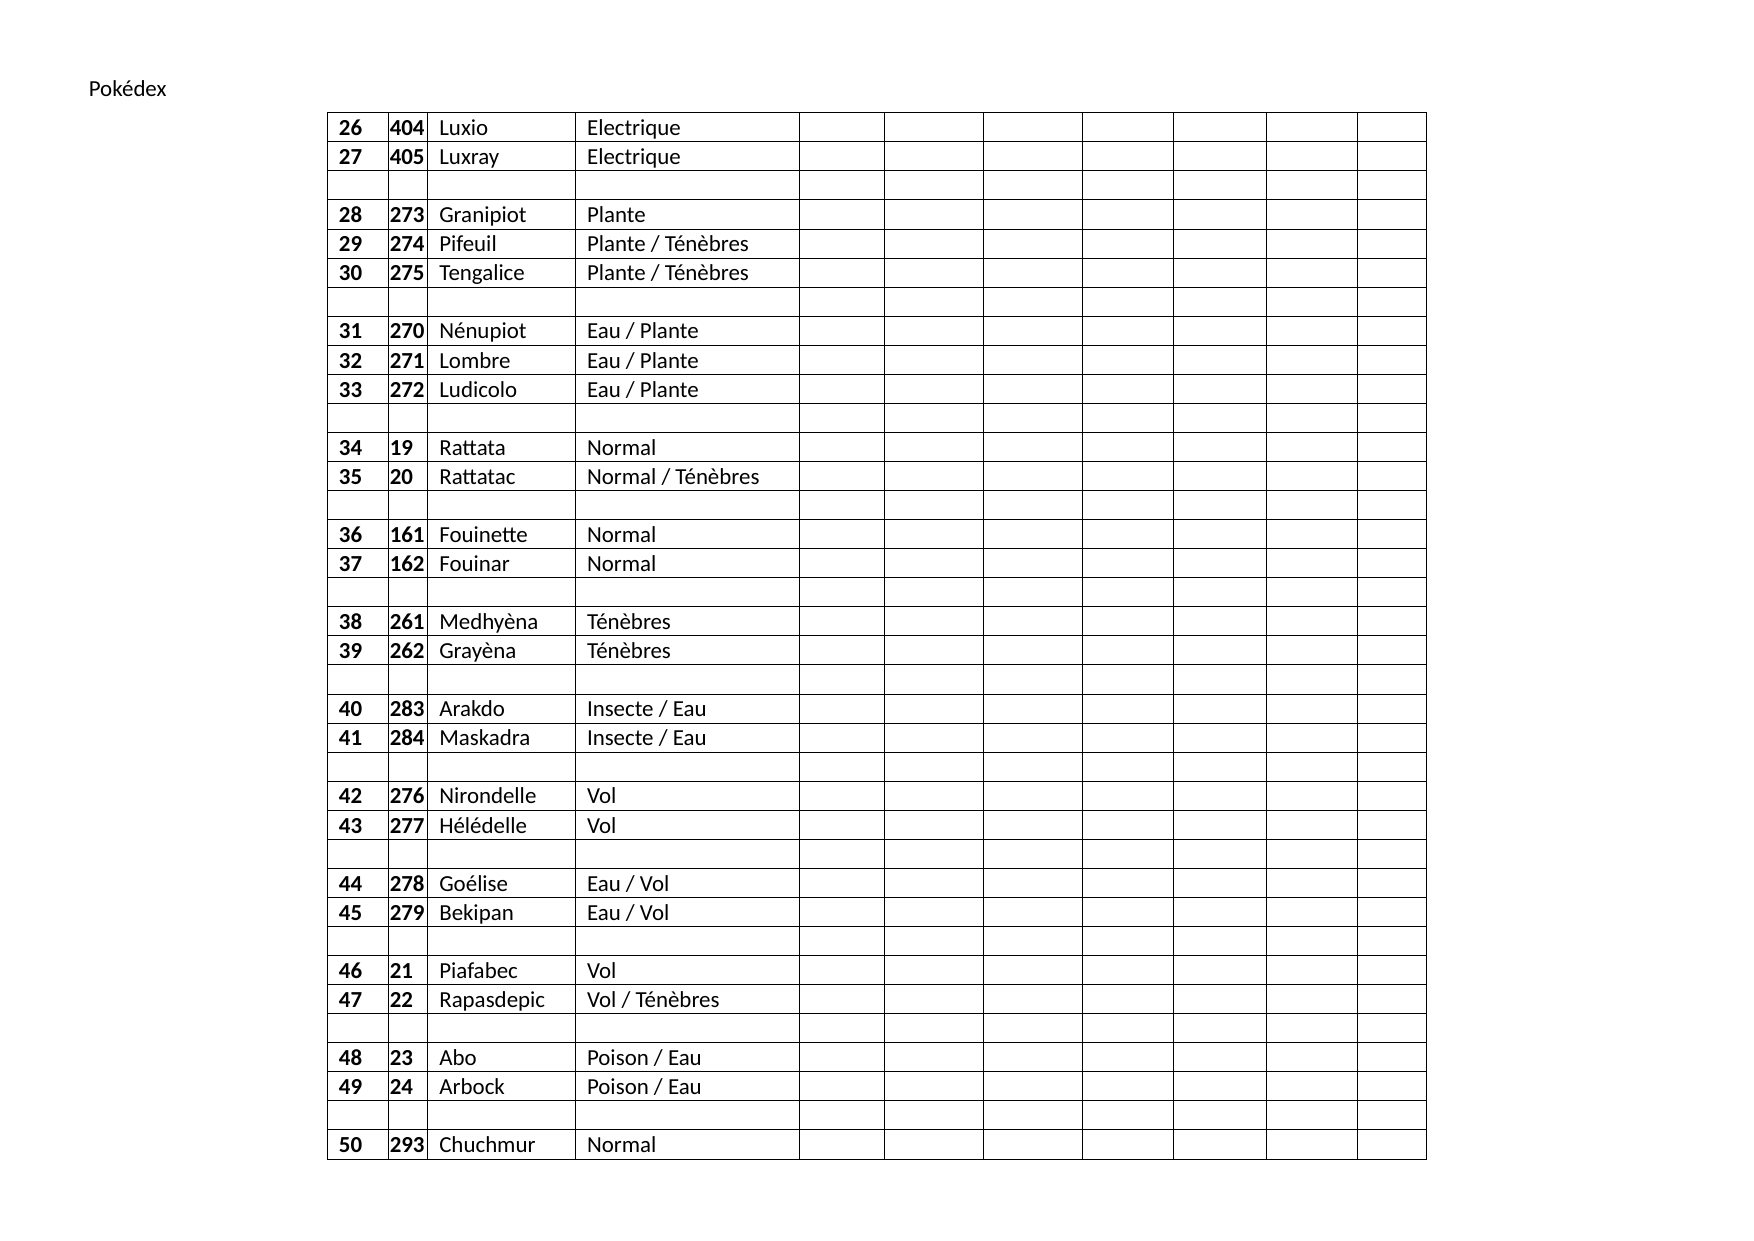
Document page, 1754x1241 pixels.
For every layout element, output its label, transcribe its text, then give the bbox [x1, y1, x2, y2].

table_cell [1174, 956, 1266, 984]
table_cell 36 [328, 520, 388, 548]
table_cell [328, 491, 388, 519]
table_cell [428, 665, 575, 693]
table_cell 283 [389, 695, 427, 722]
table_cell [984, 462, 1082, 490]
table_cell [800, 578, 884, 606]
table_cell [800, 607, 884, 635]
table_cell [389, 1014, 427, 1042]
table_cell [800, 549, 884, 577]
table_cell [1083, 433, 1173, 461]
table_cell [1267, 869, 1357, 897]
table_cell [885, 491, 983, 519]
table_cell Ténèbres [576, 607, 799, 635]
table_cell [885, 607, 983, 635]
table_cell [1267, 200, 1357, 228]
table_cell [1083, 665, 1173, 693]
table_cell [1083, 811, 1173, 839]
table_cell [1358, 375, 1426, 403]
table_cell [1083, 985, 1173, 1013]
table_cell [885, 113, 983, 141]
table_cell [1267, 113, 1357, 141]
table_cell [1083, 753, 1173, 781]
table_cell [328, 578, 388, 606]
table_cell Tengalice [428, 259, 575, 287]
table_cell Goélise [428, 869, 575, 897]
table_cell [885, 956, 983, 984]
table_cell [800, 288, 884, 316]
table_cell [984, 433, 1082, 461]
table_cell 39 [328, 636, 388, 664]
table_cell [1358, 200, 1426, 228]
table_cell [1358, 636, 1426, 664]
table_cell [885, 578, 983, 606]
table_cell [1083, 171, 1173, 199]
table_cell Vol [576, 782, 799, 810]
table_cell 161 [389, 520, 427, 548]
table_cell [1174, 375, 1266, 403]
table_cell [1083, 520, 1173, 548]
table_cell Plante [576, 200, 799, 228]
table_cell [1083, 404, 1173, 432]
table_cell [885, 985, 983, 1013]
table_cell [389, 927, 427, 955]
table_cell Luxio [428, 113, 575, 141]
table_cell [800, 956, 884, 984]
table_cell [1358, 607, 1426, 635]
table_cell [984, 695, 1082, 722]
table_cell [1267, 404, 1357, 432]
table_cell [1083, 317, 1173, 345]
table_cell [885, 1072, 983, 1100]
table_cell Normal [576, 549, 799, 577]
table_cell [984, 549, 1082, 577]
table_cell 276 [389, 782, 427, 810]
table_cell [1267, 142, 1357, 170]
table_cell 32 [328, 346, 388, 374]
table_cell [984, 520, 1082, 548]
table_cell [1083, 636, 1173, 664]
table_cell [984, 317, 1082, 345]
table_cell Vol [576, 811, 799, 839]
table_cell 23 [389, 1043, 427, 1071]
table_cell Vol [576, 956, 799, 984]
table_cell [885, 317, 983, 345]
table_cell [1174, 433, 1266, 461]
table_cell [1358, 927, 1426, 955]
table_cell [389, 578, 427, 606]
table_cell [1174, 259, 1266, 287]
table_cell [1174, 1014, 1266, 1042]
table_cell 50 [328, 1130, 388, 1158]
table_cell [885, 433, 983, 461]
table_cell [800, 1130, 884, 1158]
table_cell 28 [328, 200, 388, 228]
table_cell [1267, 927, 1357, 955]
table_cell [984, 985, 1082, 1013]
table_cell [984, 491, 1082, 519]
table_cell [984, 288, 1082, 316]
table_cell [1358, 898, 1426, 926]
table_cell [1267, 782, 1357, 810]
table_cell Arbock [428, 1072, 575, 1100]
table_cell [1267, 520, 1357, 548]
table_cell [1174, 607, 1266, 635]
table_cell Maskadra [428, 724, 575, 752]
table_cell [885, 200, 983, 228]
table_cell [1174, 520, 1266, 548]
table_cell [1174, 985, 1266, 1013]
table_cell Eau / Vol [576, 869, 799, 897]
table_cell [1358, 665, 1426, 693]
table_cell [328, 753, 388, 781]
table_cell [1358, 171, 1426, 199]
table_cell 37 [328, 549, 388, 577]
table_cell [389, 171, 427, 199]
table_cell [428, 404, 575, 432]
table_cell Eau / Plante [576, 375, 799, 403]
table_cell [885, 695, 983, 722]
table_cell [1267, 491, 1357, 519]
table_cell [576, 491, 799, 519]
table_cell 31 [328, 317, 388, 345]
table_cell [1083, 462, 1173, 490]
table_cell [984, 724, 1082, 752]
table_cell 162 [389, 549, 427, 577]
table_cell [428, 753, 575, 781]
table_cell Grayèna [428, 636, 575, 664]
table_cell Insecte / Eau [576, 724, 799, 752]
table_cell [885, 1101, 983, 1129]
table_cell Ténèbres [576, 636, 799, 664]
table_cell [1358, 782, 1426, 810]
table_cell Normal / Ténèbres [576, 462, 799, 490]
table_cell [1083, 927, 1173, 955]
table_cell [885, 142, 983, 170]
table_cell [984, 113, 1082, 141]
table_cell [885, 811, 983, 839]
table_cell [800, 1072, 884, 1100]
table_cell 26 [328, 113, 388, 141]
table_cell Granipiot [428, 200, 575, 228]
table_cell [984, 811, 1082, 839]
table_cell [885, 171, 983, 199]
table_cell [1174, 636, 1266, 664]
table_cell 277 [389, 811, 427, 839]
table_cell [1083, 375, 1173, 403]
table_cell Plante / Ténèbres [576, 230, 799, 257]
table_cell [800, 346, 884, 374]
table_cell [1267, 346, 1357, 374]
table_cell [1083, 1101, 1173, 1129]
table_cell [428, 1101, 575, 1129]
table_cell [1358, 549, 1426, 577]
table_cell Normal [576, 433, 799, 461]
table_cell [1358, 404, 1426, 432]
table_cell [1083, 956, 1173, 984]
table_cell Poison / Eau [576, 1072, 799, 1100]
table_cell [1083, 230, 1173, 257]
table_cell [428, 578, 575, 606]
table_cell [1267, 1014, 1357, 1042]
table_cell [1174, 1043, 1266, 1071]
table_cell [1267, 259, 1357, 287]
table_cell Lombre [428, 346, 575, 374]
table_cell [800, 665, 884, 693]
table_cell 270 [389, 317, 427, 345]
table_cell [328, 840, 388, 868]
table_cell [1174, 695, 1266, 722]
table_cell [576, 171, 799, 199]
table_cell [1358, 1101, 1426, 1129]
table_cell [428, 927, 575, 955]
table_cell [1083, 1014, 1173, 1042]
table_cell [1083, 259, 1173, 287]
table_cell [885, 520, 983, 548]
table_cell 40 [328, 695, 388, 722]
table_cell 42 [328, 782, 388, 810]
table_cell [800, 985, 884, 1013]
table_cell 278 [389, 869, 427, 897]
table_cell [328, 927, 388, 955]
table_cell 38 [328, 607, 388, 635]
table_cell [984, 1101, 1082, 1129]
table_cell [984, 1072, 1082, 1100]
table_cell [1083, 549, 1173, 577]
table_cell [885, 375, 983, 403]
table_cell Fouinette [428, 520, 575, 548]
table_cell [1083, 142, 1173, 170]
table_cell [800, 433, 884, 461]
table_cell Rattata [428, 433, 575, 461]
table_cell Plante / Ténèbres [576, 259, 799, 287]
table_cell Pifeuil [428, 230, 575, 257]
table_cell [1358, 840, 1426, 868]
table_cell [984, 840, 1082, 868]
table_cell [1267, 1101, 1357, 1129]
table_cell [1174, 404, 1266, 432]
table_cell [885, 404, 983, 432]
table_cell [328, 665, 388, 693]
table_cell [428, 840, 575, 868]
table_cell [1083, 898, 1173, 926]
table_cell [1083, 724, 1173, 752]
table_cell 27 [328, 142, 388, 170]
table_cell [428, 491, 575, 519]
table_cell [1358, 433, 1426, 461]
table_cell 274 [389, 230, 427, 257]
table_cell 279 [389, 898, 427, 926]
table_cell [885, 230, 983, 257]
table_cell [1358, 259, 1426, 287]
table_cell [1358, 985, 1426, 1013]
table_cell Eau / Plante [576, 346, 799, 374]
table_cell [1267, 695, 1357, 722]
table_cell [1174, 491, 1266, 519]
table_cell [1083, 782, 1173, 810]
table_cell [984, 869, 1082, 897]
table_cell [1083, 840, 1173, 868]
table_cell [984, 753, 1082, 781]
table_cell [1358, 113, 1426, 141]
table_cell [1267, 665, 1357, 693]
table_cell [1267, 1130, 1357, 1158]
table_cell [984, 375, 1082, 403]
table_cell Poison / Eau [576, 1043, 799, 1071]
table_cell [800, 869, 884, 897]
table_cell [1174, 288, 1266, 316]
table_cell 48 [328, 1043, 388, 1071]
table_cell [1358, 142, 1426, 170]
table_cell [800, 1101, 884, 1129]
table_cell [328, 1101, 388, 1129]
table_cell [1083, 1043, 1173, 1071]
table_cell Ludicolo [428, 375, 575, 403]
table_cell [800, 200, 884, 228]
table_cell [1358, 520, 1426, 548]
table_cell Normal [576, 1130, 799, 1158]
table_cell [800, 1014, 884, 1042]
table_cell [428, 1014, 575, 1042]
table_cell Bekipan [428, 898, 575, 926]
table_cell Hélédelle [428, 811, 575, 839]
table_cell [576, 404, 799, 432]
table_cell [328, 171, 388, 199]
table_cell Eau / Vol [576, 898, 799, 926]
table_cell [885, 724, 983, 752]
table_cell [1267, 898, 1357, 926]
table_cell [1358, 1014, 1426, 1042]
table_cell [1083, 607, 1173, 635]
table_cell [800, 462, 884, 490]
table_cell [885, 753, 983, 781]
table_cell [800, 636, 884, 664]
table_cell [984, 230, 1082, 257]
table_cell Nénupiot [428, 317, 575, 345]
table_cell [800, 811, 884, 839]
table_cell [1267, 985, 1357, 1013]
table_cell [576, 288, 799, 316]
table_cell [984, 200, 1082, 228]
table_cell [1174, 549, 1266, 577]
table_cell [800, 927, 884, 955]
table_cell Electrique [576, 113, 799, 141]
table_cell [984, 578, 1082, 606]
table_cell [389, 288, 427, 316]
table_cell [576, 1101, 799, 1129]
table_cell [885, 1014, 983, 1042]
table_cell Electrique [576, 142, 799, 170]
table_cell [389, 665, 427, 693]
table_cell 49 [328, 1072, 388, 1100]
table_cell [1174, 317, 1266, 345]
table_cell [1083, 200, 1173, 228]
table_cell [1358, 1130, 1426, 1158]
table_cell [389, 840, 427, 868]
table_cell 293 [389, 1130, 427, 1158]
table_cell [428, 171, 575, 199]
table_cell [1174, 782, 1266, 810]
table_cell [1174, 578, 1266, 606]
table_cell [1358, 695, 1426, 722]
table_cell [1174, 1072, 1266, 1100]
table_cell [885, 1043, 983, 1071]
table_cell [984, 636, 1082, 664]
table_cell [800, 404, 884, 432]
table_cell [1174, 462, 1266, 490]
table_cell 405 [389, 142, 427, 170]
table_cell [800, 898, 884, 926]
table_cell [1174, 113, 1266, 141]
table_cell [885, 636, 983, 664]
table_cell [984, 404, 1082, 432]
table_cell [885, 462, 983, 490]
table_cell [1174, 1130, 1266, 1158]
table_cell [1083, 346, 1173, 374]
table_cell [1267, 288, 1357, 316]
table_cell [1358, 462, 1426, 490]
table_cell [1267, 636, 1357, 664]
table_cell [1174, 665, 1266, 693]
table_cell 29 [328, 230, 388, 257]
table_cell [328, 1014, 388, 1042]
table_cell [1267, 811, 1357, 839]
table_cell [1174, 142, 1266, 170]
table_cell 44 [328, 869, 388, 897]
table_cell [576, 753, 799, 781]
table_cell [800, 317, 884, 345]
table_cell 45 [328, 898, 388, 926]
table_cell Fouinar [428, 549, 575, 577]
table_cell [1267, 433, 1357, 461]
table_cell [1174, 811, 1266, 839]
table_cell [1267, 375, 1357, 403]
table_cell [885, 288, 983, 316]
table_cell [1174, 724, 1266, 752]
table_cell [1174, 200, 1266, 228]
table_cell Vol / Ténèbres [576, 985, 799, 1013]
table_cell [800, 142, 884, 170]
table_cell [984, 927, 1082, 955]
table_cell [800, 724, 884, 752]
table_cell [885, 665, 983, 693]
table_cell [1083, 1130, 1173, 1158]
table_cell [1358, 491, 1426, 519]
table_cell [885, 549, 983, 577]
table_cell [1267, 956, 1357, 984]
table_cell 262 [389, 636, 427, 664]
table_cell [1358, 317, 1426, 345]
table_cell [1358, 346, 1426, 374]
table_cell [389, 491, 427, 519]
table_cell 21 [389, 956, 427, 984]
table_cell Rattatac [428, 462, 575, 490]
table_cell [1358, 724, 1426, 752]
table_cell 19 [389, 433, 427, 461]
table_cell [984, 171, 1082, 199]
table_cell [1083, 1072, 1173, 1100]
table_cell [984, 607, 1082, 635]
table_cell [1267, 840, 1357, 868]
table_cell [1174, 753, 1266, 781]
table_cell [984, 898, 1082, 926]
table_cell [1358, 956, 1426, 984]
table_cell Rapasdepic [428, 985, 575, 1013]
table_cell [1174, 171, 1266, 199]
table_cell [1174, 1101, 1266, 1129]
table_cell [885, 346, 983, 374]
table_cell [389, 1101, 427, 1129]
table_cell [800, 753, 884, 781]
table_cell [1358, 578, 1426, 606]
table_cell [1174, 840, 1266, 868]
table_cell [1267, 724, 1357, 752]
table_cell [1358, 869, 1426, 897]
table_cell [1358, 811, 1426, 839]
table_cell [1267, 578, 1357, 606]
table_cell 284 [389, 724, 427, 752]
table_cell 33 [328, 375, 388, 403]
table_cell Chuchmur [428, 1130, 575, 1158]
table_cell 404 [389, 113, 427, 141]
table_cell [984, 346, 1082, 374]
table_cell [1267, 753, 1357, 781]
table_cell Piafabec [428, 956, 575, 984]
table_cell [984, 1014, 1082, 1042]
table_cell [984, 259, 1082, 287]
table_cell [1083, 288, 1173, 316]
table_cell [1174, 346, 1266, 374]
table_cell [1267, 607, 1357, 635]
table_cell 275 [389, 259, 427, 287]
table_cell 272 [389, 375, 427, 403]
table_cell Nirondelle [428, 782, 575, 810]
table_cell [800, 259, 884, 287]
table_cell 22 [389, 985, 427, 1013]
table_cell [984, 1043, 1082, 1071]
table_cell [984, 782, 1082, 810]
table_cell 24 [389, 1072, 427, 1100]
table_cell [1267, 462, 1357, 490]
table_cell [576, 840, 799, 868]
table_cell [984, 142, 1082, 170]
table_cell [984, 1130, 1082, 1158]
table_cell [328, 404, 388, 432]
table_cell Luxray [428, 142, 575, 170]
table_cell [1267, 549, 1357, 577]
table_cell [984, 956, 1082, 984]
table_cell [800, 520, 884, 548]
table_cell [576, 927, 799, 955]
table_cell [885, 898, 983, 926]
table_cell [1083, 695, 1173, 722]
table_cell [800, 113, 884, 141]
table_cell Abo [428, 1043, 575, 1071]
table_cell [800, 171, 884, 199]
table_cell [389, 753, 427, 781]
table_cell [800, 375, 884, 403]
table_cell [885, 869, 983, 897]
table_cell [328, 288, 388, 316]
table_cell 20 [389, 462, 427, 490]
table_cell [984, 665, 1082, 693]
table_cell 261 [389, 607, 427, 635]
table_cell 43 [328, 811, 388, 839]
table_cell [1358, 1072, 1426, 1100]
table_cell [1267, 1072, 1357, 1100]
table_cell 273 [389, 200, 427, 228]
table_cell [1358, 1043, 1426, 1071]
table_cell Eau / Plante [576, 317, 799, 345]
table_cell [885, 927, 983, 955]
table_cell [428, 288, 575, 316]
table_cell 41 [328, 724, 388, 752]
table_cell Normal [576, 520, 799, 548]
table_cell [576, 665, 799, 693]
table_cell [1083, 578, 1173, 606]
table_cell [800, 230, 884, 257]
table_cell [885, 1130, 983, 1158]
table_cell [576, 578, 799, 606]
table_cell [389, 404, 427, 432]
table_cell [885, 840, 983, 868]
table_cell [1174, 230, 1266, 257]
table_cell [1174, 898, 1266, 926]
table_cell [1083, 491, 1173, 519]
table_cell [1083, 869, 1173, 897]
table_cell [1267, 1043, 1357, 1071]
table_cell [800, 782, 884, 810]
table_cell [1083, 113, 1173, 141]
table_cell [800, 695, 884, 722]
table_cell Medhyèna [428, 607, 575, 635]
table_cell 34 [328, 433, 388, 461]
table_cell [1358, 753, 1426, 781]
table_cell [1174, 927, 1266, 955]
table_cell 47 [328, 985, 388, 1013]
table_cell 30 [328, 259, 388, 287]
table_cell [800, 840, 884, 868]
table_cell [885, 259, 983, 287]
table_cell [885, 782, 983, 810]
table_cell [576, 1014, 799, 1042]
table_cell [1358, 288, 1426, 316]
table_cell [1267, 317, 1357, 345]
table_cell Insecte / Eau [576, 695, 799, 722]
table_cell [1267, 171, 1357, 199]
table_cell [1358, 230, 1426, 257]
table_cell 35 [328, 462, 388, 490]
table_cell [800, 1043, 884, 1071]
table_cell [800, 491, 884, 519]
table_cell [1174, 869, 1266, 897]
table_cell [1267, 230, 1357, 257]
table_cell 271 [389, 346, 427, 374]
table_cell Arakdo [428, 695, 575, 722]
table_cell 46 [328, 956, 388, 984]
